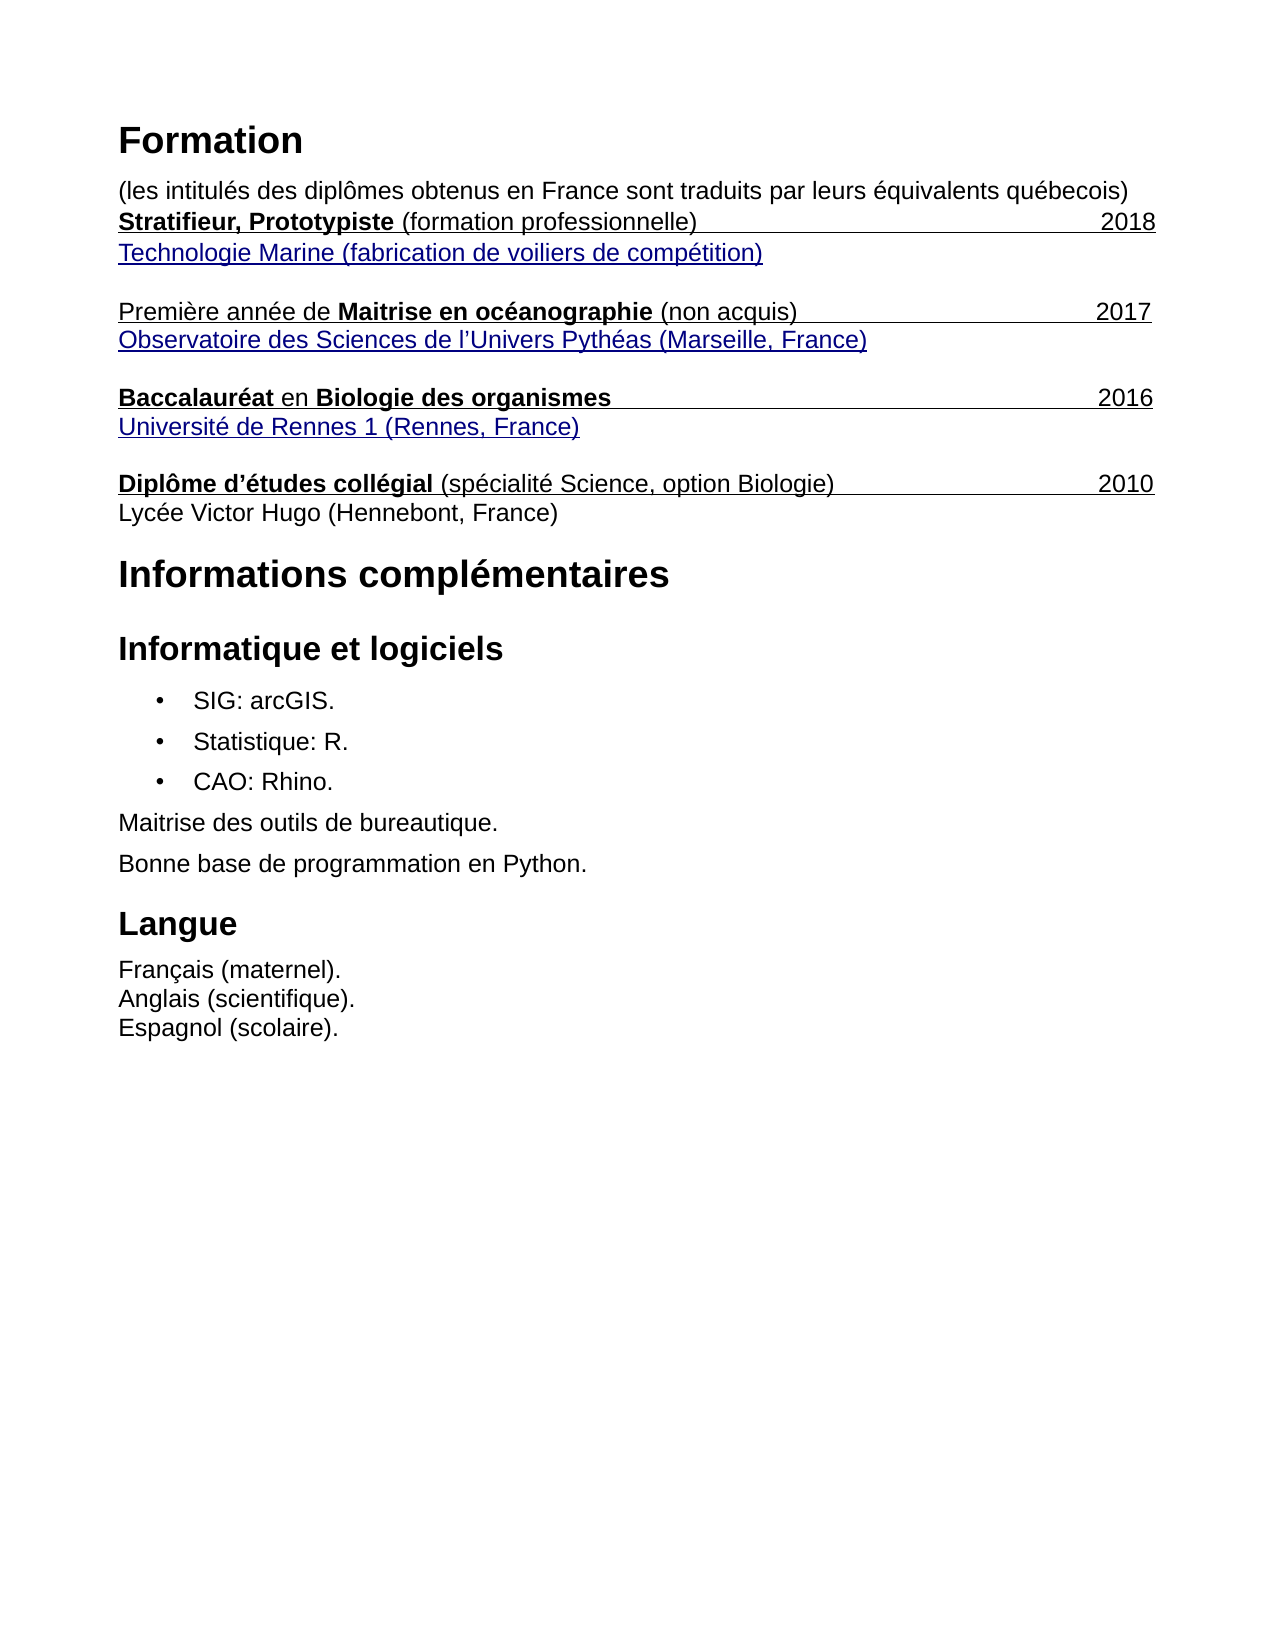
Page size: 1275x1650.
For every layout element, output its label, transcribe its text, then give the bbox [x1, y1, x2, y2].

text Première année de Maitrise en océanographie (non acquis) 2017 [118, 297, 1157, 326]
text Maitrise des outils de bureautique. [118, 808, 1157, 837]
list Statistique: R. [156, 727, 1157, 755]
text Anglais (scientifique). [118, 984, 1157, 1013]
subtitle Informations complémentaires [118, 552, 1157, 595]
text (les intitulés des diplômes obtenus en France sont traduits par leurs équivalents québecois) [118, 174, 1157, 206]
text Technologie Marine (fabrication de voiliers de compétition) [118, 237, 1157, 268]
list SIG: arcGIS. [156, 686, 1157, 715]
text Stratifieur, Prototypiste (formation professionnelle) 2018 [118, 206, 1157, 237]
subtitle Langue [118, 904, 1157, 943]
text Espagnol (scolaire). [118, 1013, 1157, 1042]
text Bonne base de programmation en Python. [118, 849, 1157, 877]
text Diplôme d’études collégial (spécialité Science, option Biologie) 2010 [118, 469, 1157, 498]
text Français (maternel). [118, 955, 1157, 984]
text Lycée Victor Hugo (Hennebont, France) [118, 498, 1157, 527]
subtitle Formation [118, 118, 1157, 162]
text Université de Rennes 1 (Rennes, France) [118, 412, 1157, 441]
text Baccalauréat en Biologie des organismes 2016 [118, 383, 1157, 412]
text Observatoire des Sciences de l’Univers Pythéas (Marseille, France) [118, 326, 1157, 354]
list CAO: Rhino. [156, 767, 1157, 796]
subtitle Informatique et logiciels [118, 629, 1157, 667]
